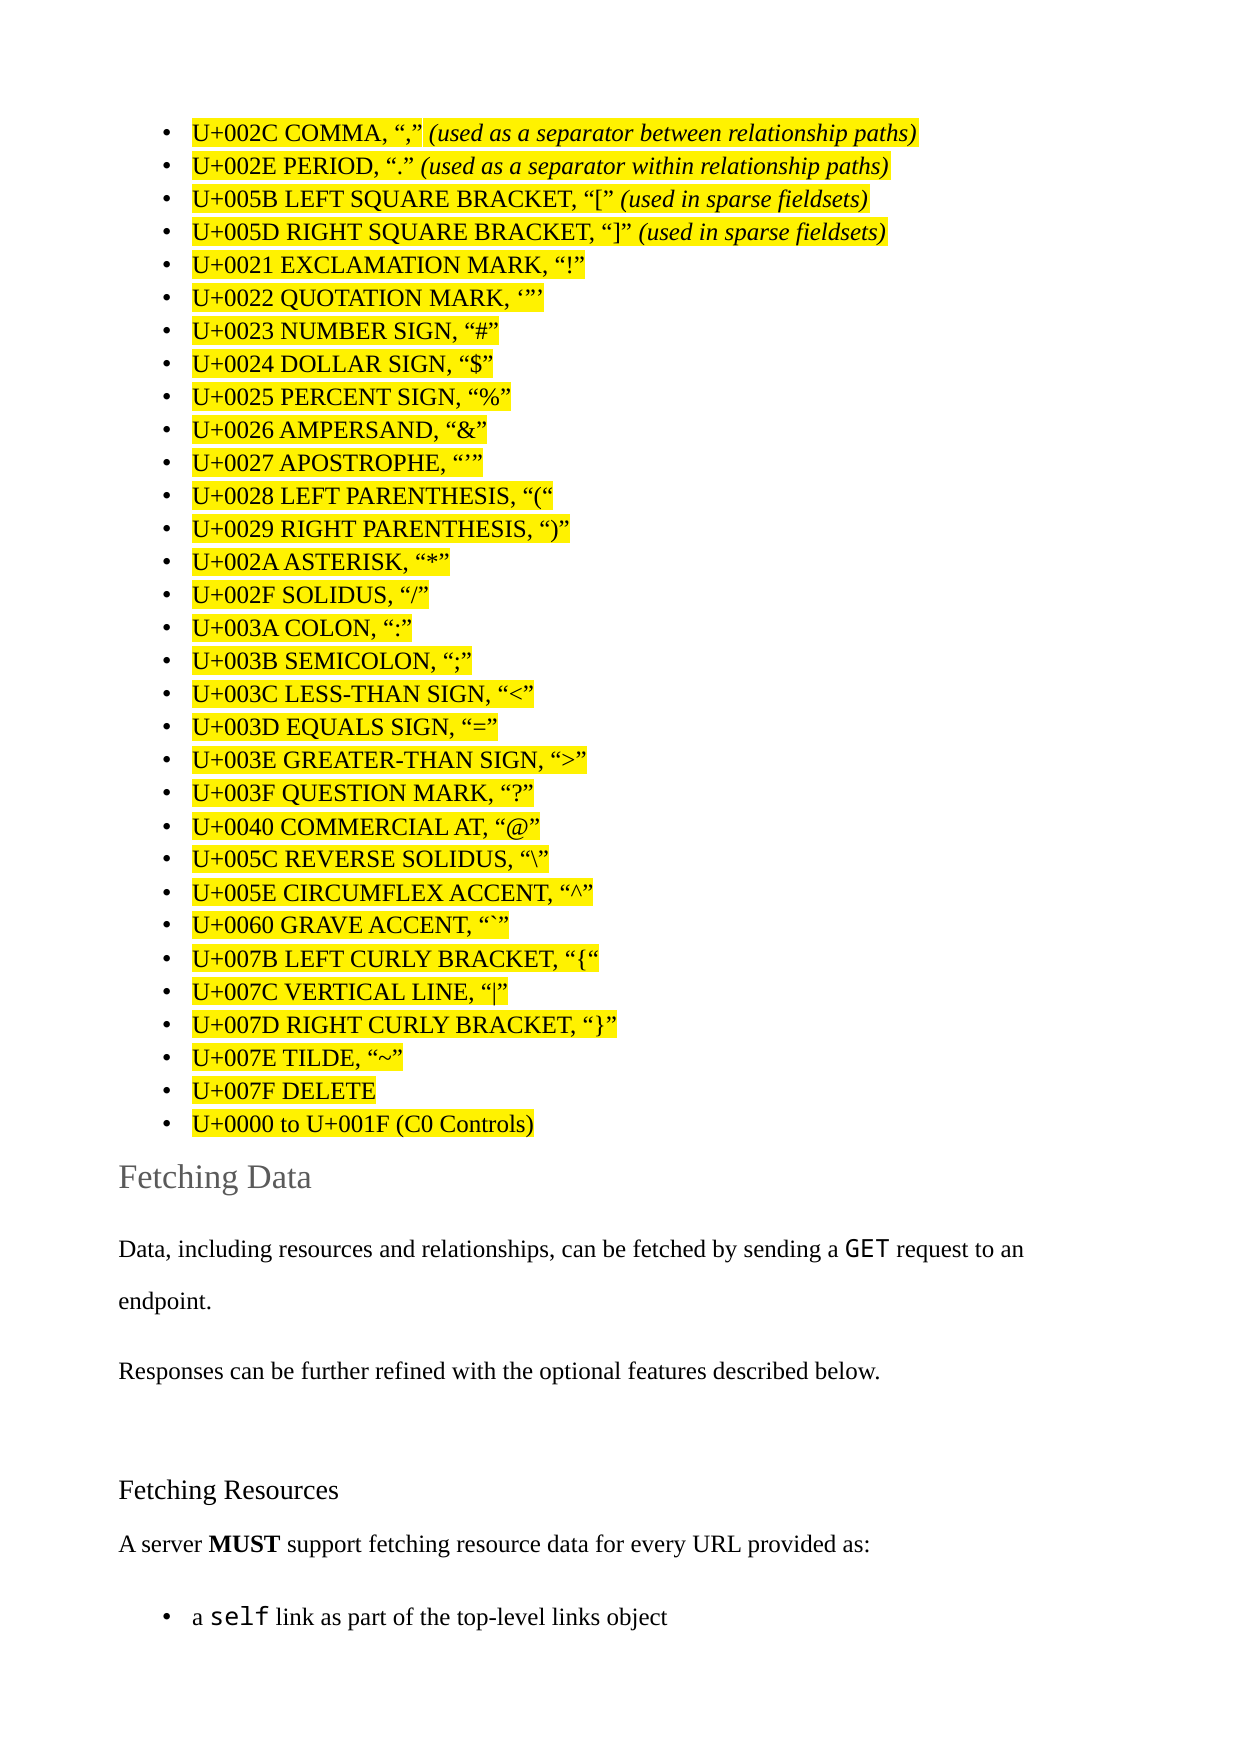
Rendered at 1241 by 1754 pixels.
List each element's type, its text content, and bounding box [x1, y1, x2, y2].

text Data, including resources and relationships, can be fetched by sending a GET request to an endpoint. [118, 1231, 1122, 1315]
list U+005E CIRCUMFLEX ACCENT, “^” [162, 878, 1122, 906]
subtitle Fetching Data [118, 1156, 1122, 1196]
list U+003B SEMICOLON, “;” [162, 646, 1122, 675]
list U+003F QUESTION MARK, “?” [162, 778, 1122, 807]
list U+0021 EXCLAMATION MARK, “!” [162, 250, 1122, 279]
list U+0060 GRAVE ACCENT, “`” [162, 911, 1122, 939]
list U+007F DELETE [162, 1076, 1122, 1104]
text A server MUST support fetching resource data for every URL provided as: [118, 1529, 1122, 1557]
list U+0040 COMMERCIAL AT, “@” [162, 812, 1122, 840]
list U+005C REVERSE SOLIDUS, “\” [162, 844, 1122, 873]
list U+007C VERTICAL LINE, “|” [162, 977, 1122, 1005]
list U+0026 AMPERSAND, “&” [162, 415, 1122, 444]
list U+0000 to U+001F (C0 Controls) [162, 1109, 1122, 1137]
list U+003C LESS-THAN SIGN, “<” [162, 679, 1122, 708]
text Responses can be further refined with the optional features described below. [118, 1356, 1122, 1385]
list U+0024 DOLLAR SIGN, “$” [162, 349, 1122, 378]
list U+002A ASTERISK, “*” [162, 547, 1122, 576]
list U+007B LEFT CURLY BRACKET, “{“ [162, 944, 1122, 972]
list U+0028 LEFT PARENTHESIS, “(“ [162, 481, 1122, 510]
list U+002F SOLIDUS, “/” [162, 580, 1122, 609]
list U+003A COLON, “:” [162, 613, 1122, 642]
list a self link as part of the top-level links object [162, 1599, 1122, 1633]
list U+007E TILDE, “~” [162, 1043, 1122, 1071]
list U+002C COMMA, “,” (used as a separator between relationship paths) [162, 118, 1122, 147]
list U+0023 NUMBER SIGN, “#” [162, 316, 1122, 345]
list U+005B LEFT SQUARE BRACKET, “[” (used in sparse fieldsets) [162, 184, 1122, 213]
list U+005D RIGHT SQUARE BRACKET, “]” (used in sparse fieldsets) [162, 217, 1122, 246]
list U+0022 QUOTATION MARK, ‘”’ [162, 283, 1122, 312]
list U+007D RIGHT CURLY BRACKET, “}” [162, 1010, 1122, 1038]
list U+003D EQUALS SIGN, “=” [162, 712, 1122, 741]
list U+002E PERIOD, “.” (used as a separator within relationship paths) [162, 151, 1122, 180]
list U+0029 RIGHT PARENTHESIS, “)” [162, 514, 1122, 543]
list U+003E GREATER-THAN SIGN, “>” [162, 746, 1122, 774]
list U+0027 APOSTROPHE, “’” [162, 448, 1122, 477]
list U+0025 PERCENT SIGN, “%” [162, 382, 1122, 411]
subtitle Fetching Resources [118, 1473, 1122, 1505]
